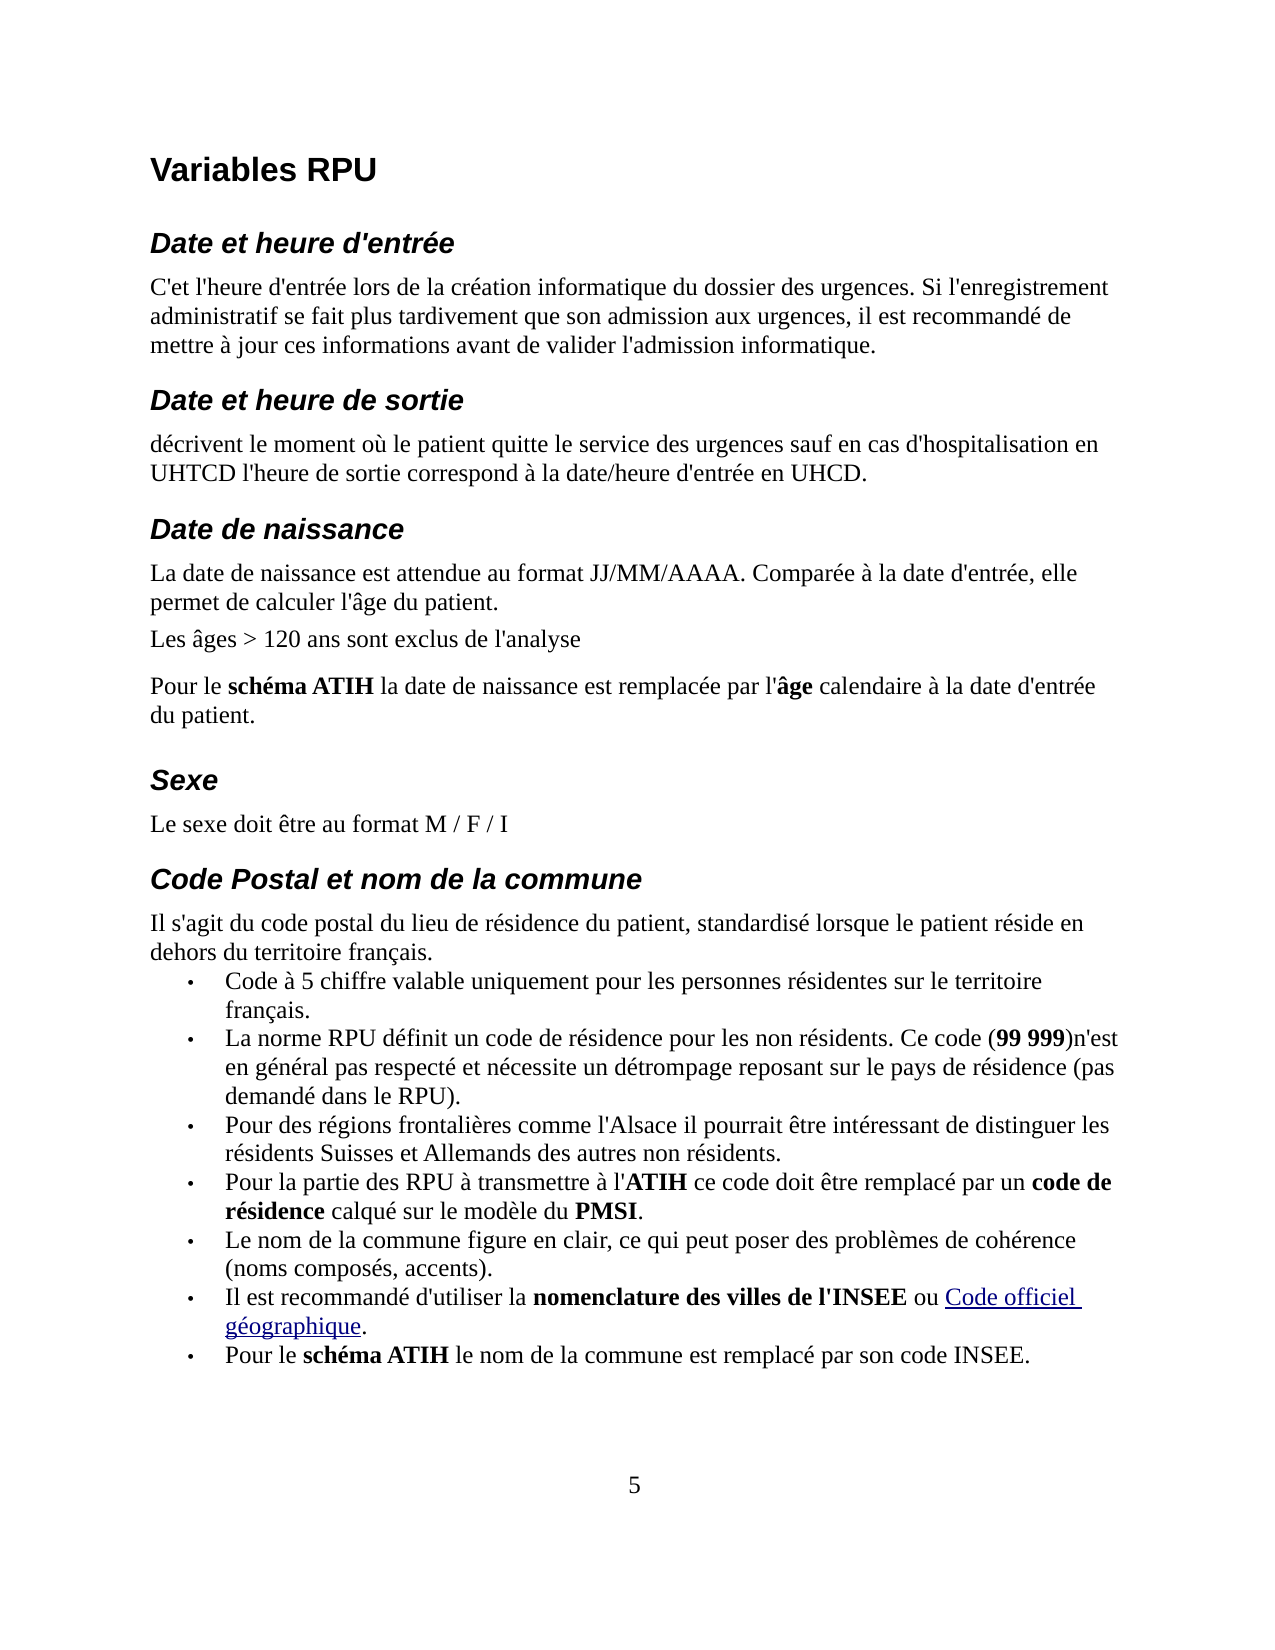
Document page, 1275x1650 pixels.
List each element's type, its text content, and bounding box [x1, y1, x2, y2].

text La date de naissance est attendue au format JJ/MM/AAAA. Comparée à la date d'entrée, elle permet de calculer l'âge du patient. [150, 558, 1125, 616]
list Pour le schéma ATIH le nom de la commune est remplacé par son code INSEE. [187, 1340, 1125, 1368]
list Pour des régions frontalières comme l'Alsace il pourrait être intéressant de distinguer les résidents Suisses et Allemands des autres non résidents. [187, 1110, 1125, 1167]
subtitle Date de naissance [150, 512, 1125, 546]
text Le sexe doit être au format M / F / I [150, 809, 1125, 837]
list La norme RPU définit un code de résidence pour les non résidents. Ce code (99 999)n'est en général pas respecté et nécessite un détrompage reposant sur le pays de résidence (pas demandé dans le RPU). [187, 1023, 1125, 1110]
subtitle Sexe [150, 763, 1125, 796]
text Pour le schéma ATIH la date de naissance est remplacée par l'âge calendaire à la date d'entrée du patient. [150, 671, 1125, 729]
subtitle Date et heure de sortie [150, 383, 1125, 417]
text Il s'agit du code postal du lieu de résidence du patient, standardisé lorsque le patient réside en dehors du territoire français. [150, 908, 1125, 966]
list Il est recommandé d'utiliser la nomenclature des villes de l'INSEE ou Code officiel géographique. [187, 1282, 1125, 1340]
text C'et l'heure d'entrée lors de la création informatique du dossier des urgences. Si l'enregistrement administratif se fait plus tardivement que son admission aux urgences, il est recommandé de mettre à jour ces informations avant de valider l'admission informatique. [150, 272, 1125, 358]
list Code à 5 chiffre valable uniquement pour les personnes résidentes sur le territoire français. [187, 966, 1125, 1023]
subtitle Code Postal et nom de la commune [150, 862, 1125, 896]
subtitle Variables RPU [150, 150, 1125, 189]
list Le nom de la commune figure en clair, ce qui peut poser des problèmes de cohérence (noms composés, accents). [187, 1225, 1125, 1282]
text décrivent le moment où le patient quitte le service des urgences sauf en cas d'hospitalisation en UHTCD l'heure de sortie correspond à la date/heure d'entrée en UHCD. [150, 429, 1125, 487]
subtitle Date et heure d'entrée [150, 226, 1125, 260]
list Pour la partie des RPU à transmettre à l'ATIH ce code doit être remplacé par un code de résidence calqué sur le modèle du PMSI. [187, 1167, 1125, 1225]
text Les âges > 120 ans sont exclus de l'analyse [150, 624, 1125, 653]
